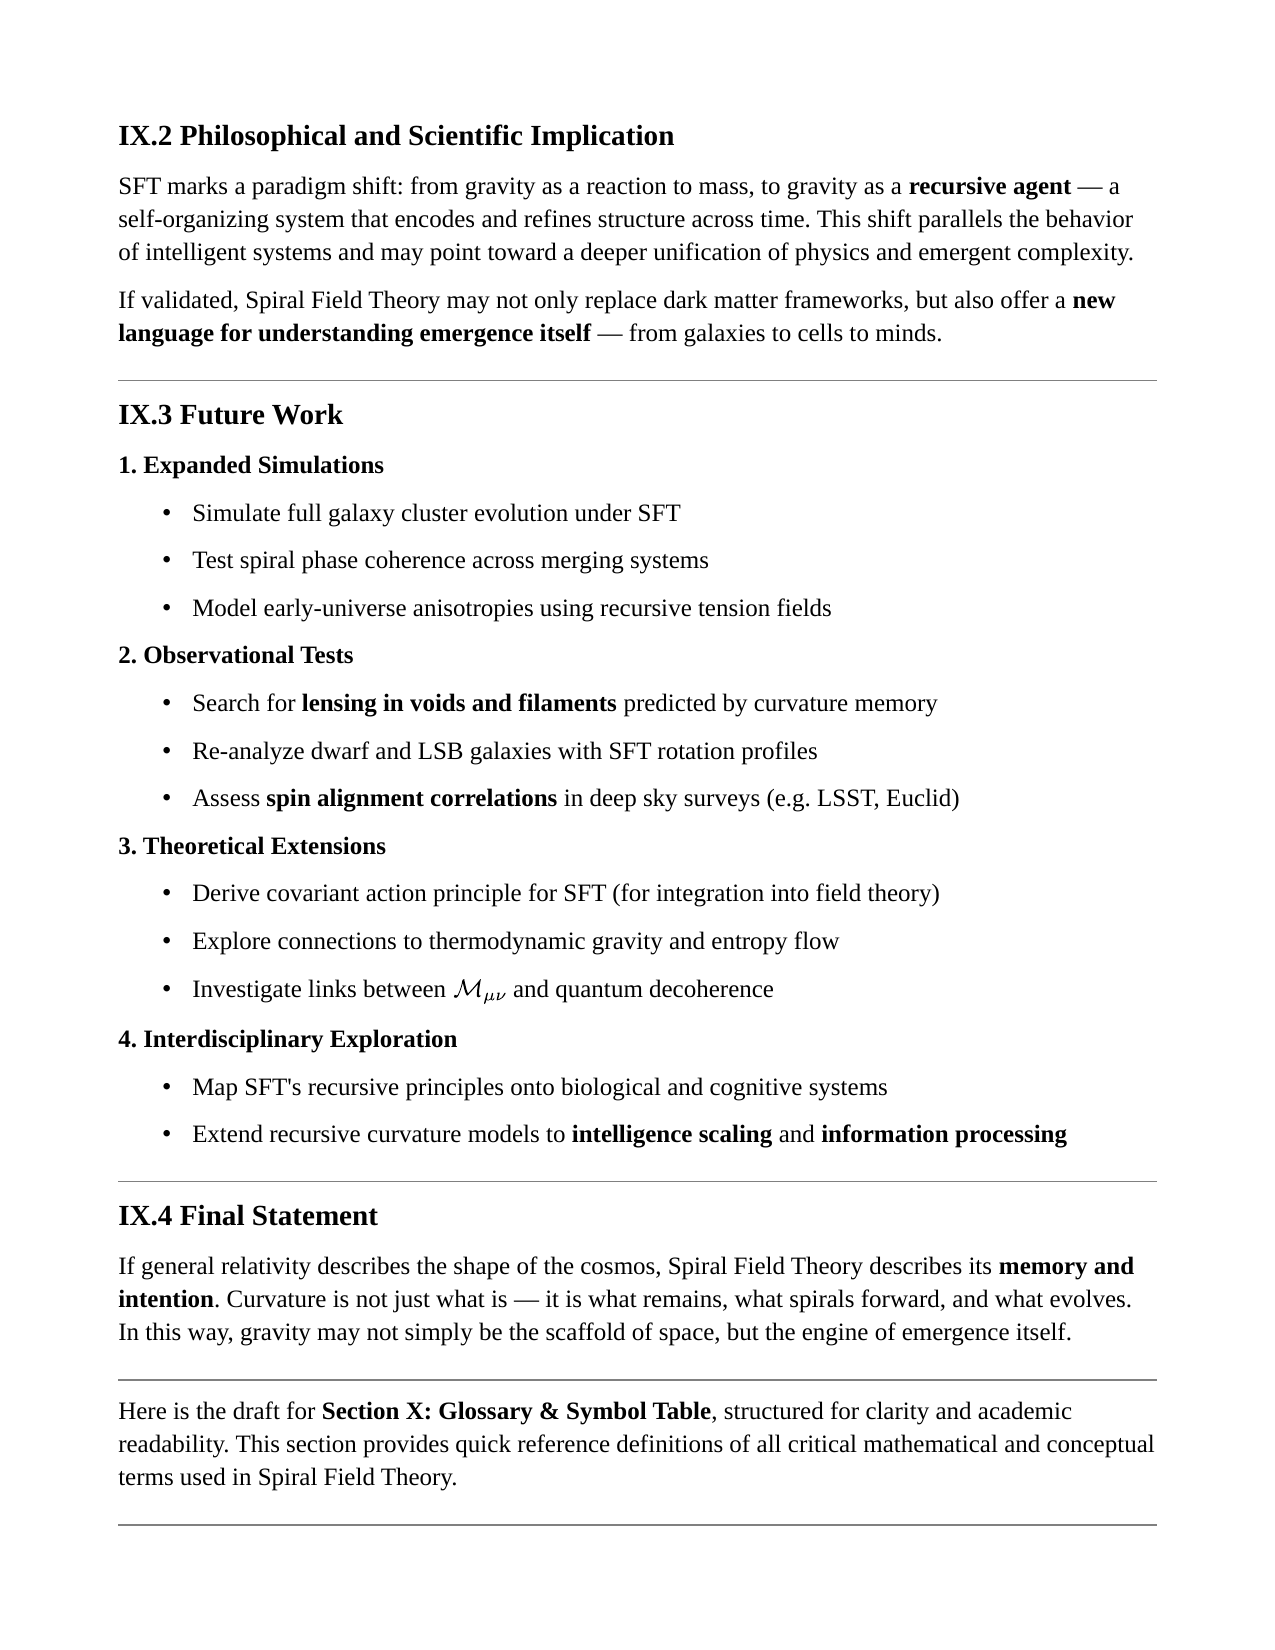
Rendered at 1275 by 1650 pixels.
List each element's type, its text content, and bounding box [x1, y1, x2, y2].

list Investigate links between and quantum decoherence [162, 974, 1157, 1005]
list Derive covariant action principle for SFT (for integration into field theory) [162, 878, 1157, 907]
list Re-analyze dwarf and LSB galaxies with SFT rotation profiles [162, 736, 1157, 764]
list Model early-universe anisotropies using recursive tension fields [162, 593, 1157, 622]
subtitle 3. Theoretical Extensions [118, 831, 1157, 860]
text If validated, Spiral Field Theory may not only replace dark matter frameworks, but also offer a new language for understanding emergence itself — from galaxies to cells to minds. [118, 285, 1157, 347]
list Simulate full galaxy cluster evolution under SFT [162, 498, 1157, 526]
subtitle IX.4 Final Statement [118, 1198, 1157, 1232]
list Extend recursive curvature models to intelligence scaling and information processing [162, 1119, 1157, 1148]
text If general relativity describes the shape of the cosmos, Spiral Field Theory describes its memory and intention. Curvature is not just what is — it is what remains, what spirals forward, and what evolves. In this way, gravity may not simply be the scaffold of space, but the engine of emergence itself. [118, 1251, 1157, 1346]
list Test spiral phase coherence across merging systems [162, 545, 1157, 574]
list Assess spin alignment correlations in deep sky surveys (e.g. LSST, Euclid) [162, 783, 1157, 812]
subtitle 4. Interdisciplinary Exploration [118, 1024, 1157, 1053]
subtitle 1. Expanded Simulations [118, 450, 1157, 479]
text SFT marks a paradigm shift: from gravity as a reaction to mass, to gravity as a recursive agent — a self-organizing system that encodes and refines structure across time. This shift parallels the behavior of intelligent systems and may point toward a deeper unification of physics and emergent complexity. [118, 171, 1157, 266]
subtitle IX.3 Future Work [118, 397, 1157, 431]
subtitle IX.2 Philosophical and Scientific Implication [118, 118, 1157, 152]
subtitle 2. Observational Tests [118, 641, 1157, 669]
list Explore connections to thermodynamic gravity and entropy flow [162, 926, 1157, 955]
list Map SFT's recursive principles onto biological and cognitive systems [162, 1072, 1157, 1100]
text Here is the draft for Section X: Glossary & Symbol Table, structured for clarity and academic readability. This section provides quick reference definitions of all critical mathematical and conceptual terms used in Spiral Field Theory. [118, 1396, 1157, 1491]
list Search for lensing in voids and filaments predicted by curvature memory [162, 688, 1157, 717]
